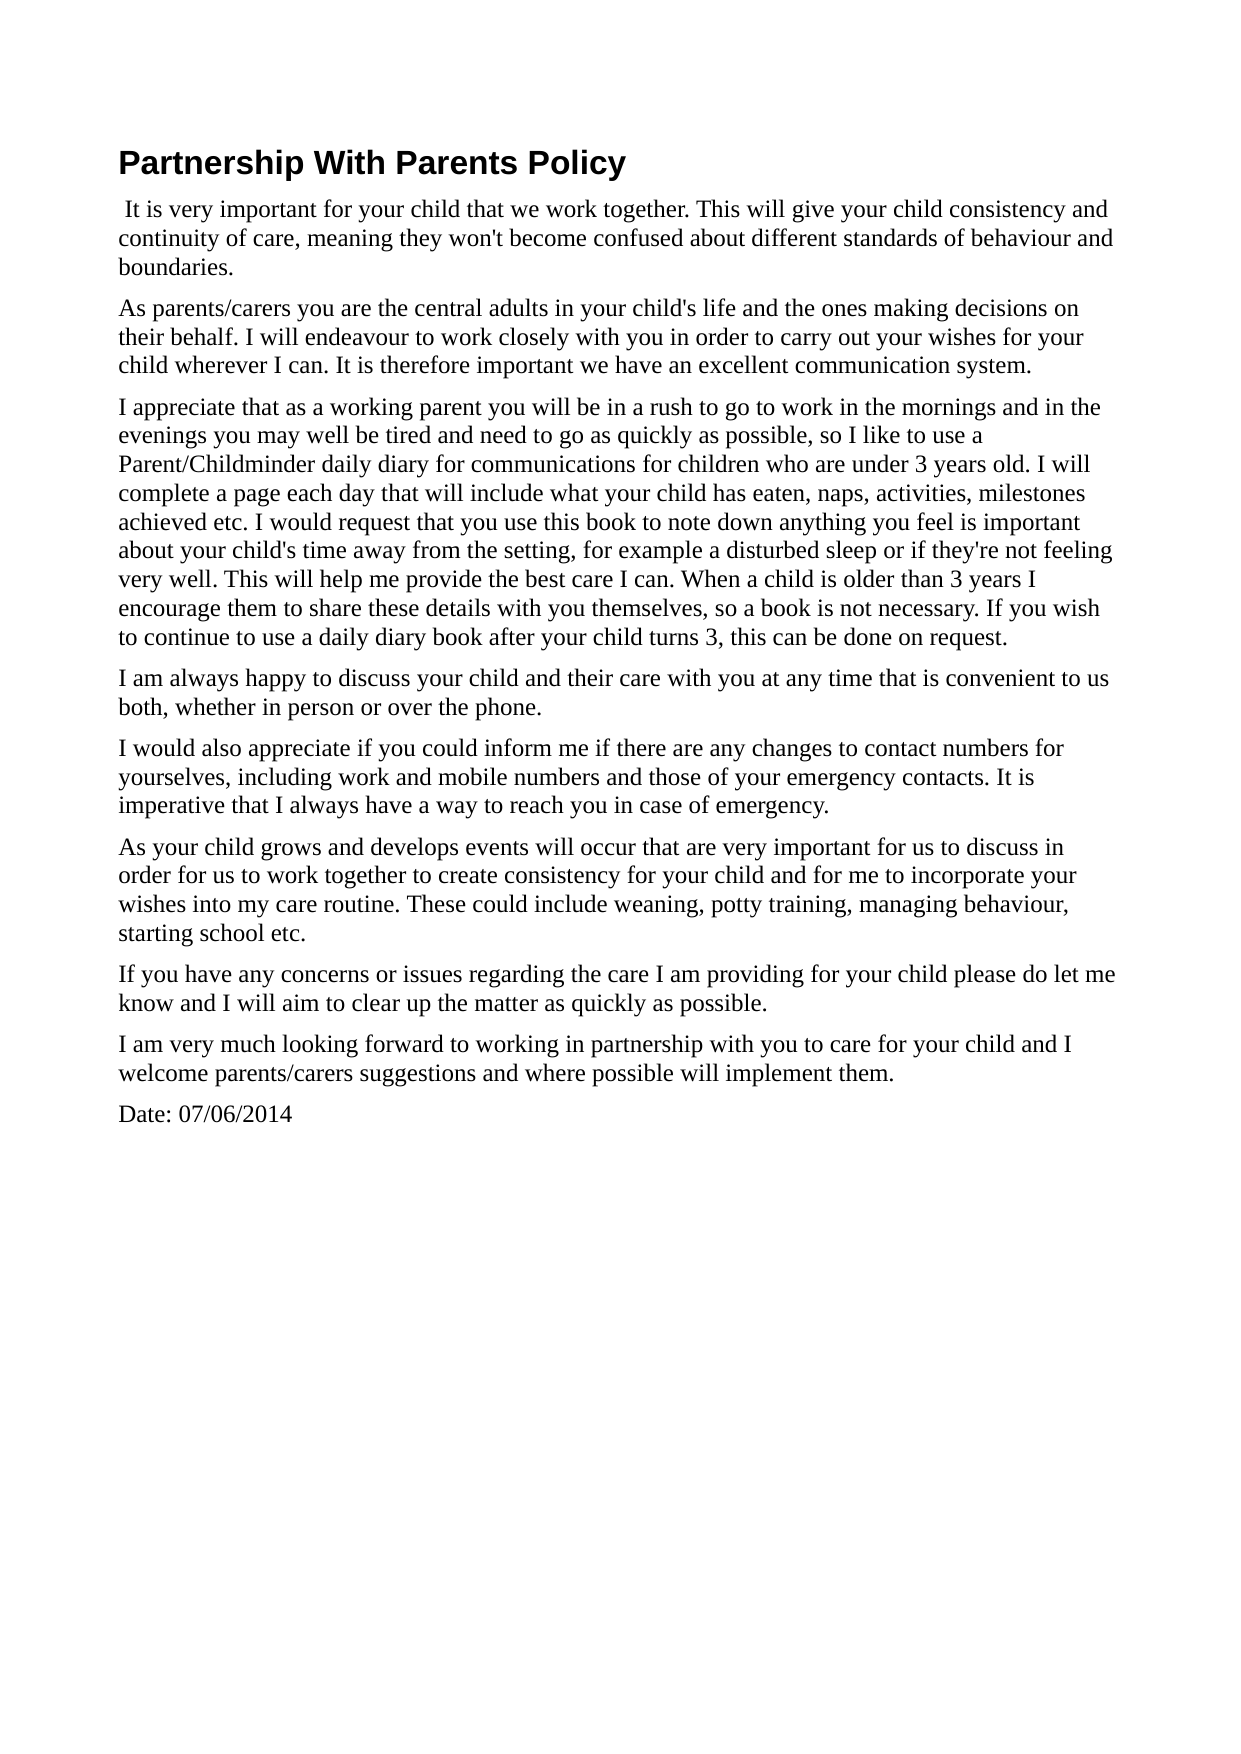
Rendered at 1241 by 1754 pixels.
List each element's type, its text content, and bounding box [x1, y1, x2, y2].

subtitle Partnership With Parents Policy [118, 143, 1122, 182]
text If you have any concerns or issues regarding the care I am providing for your child please do let me know and I will aim to clear up the matter as quickly as possible. [118, 959, 1122, 1017]
text I am always happy to discuss your child and their care with you at any time that is convenient to us both, whether in person or over the phone. [118, 663, 1122, 721]
text I would also appreciate if you could inform me if there are any changes to contact numbers for yourselves, including work and mobile numbers and those of your emergency contacts. It is imperative that I always have a way to reach you in case of emergency. [118, 733, 1122, 819]
text As your child grows and develops events will occur that are very important for us to discuss in order for us to work together to create consistency for your child and for me to incorporate your wishes into my care routine. These could include weaning, potty training, managing behaviour, starting school etc. [118, 832, 1122, 947]
text Date: 07/06/2014 [118, 1099, 1122, 1128]
text It is very important for your child that we work together. This will give your child consistency and continuity of care, meaning they won't become confused about different standards of behaviour and boundaries. [118, 194, 1122, 281]
text I appreciate that as a working parent you will be in a rush to go to work in the mornings and in the evenings you may well be tired and need to go as quickly as possible, so I like to use a Parent/Childminder daily diary for communications for children who are under 3 years old. I will complete a page each day that will include what your child has eaten, naps, activities, milestones achieved etc. I would request that you use this book to note down anything you feel is important about your child's time away from the setting, for example a disturbed sleep or if they're not feeling very well. This will help me provide the best care I can. When a child is older than 3 years I encourage them to share these details with you themselves, so a book is not necessary. If you wish to continue to use a daily diary book after your child turns 3, this can be done on request. [118, 392, 1122, 651]
text As parents/carers you are the central adults in your child's life and the ones making decisions on their behalf. I will endeavour to work closely with you in order to carry out your wishes for your child wherever I can. It is therefore important we have an excellent communication system. [118, 293, 1122, 379]
text I am very much looking forward to working in partnership with you to care for your child and I welcome parents/carers suggestions and where possible will implement them. [118, 1029, 1122, 1087]
